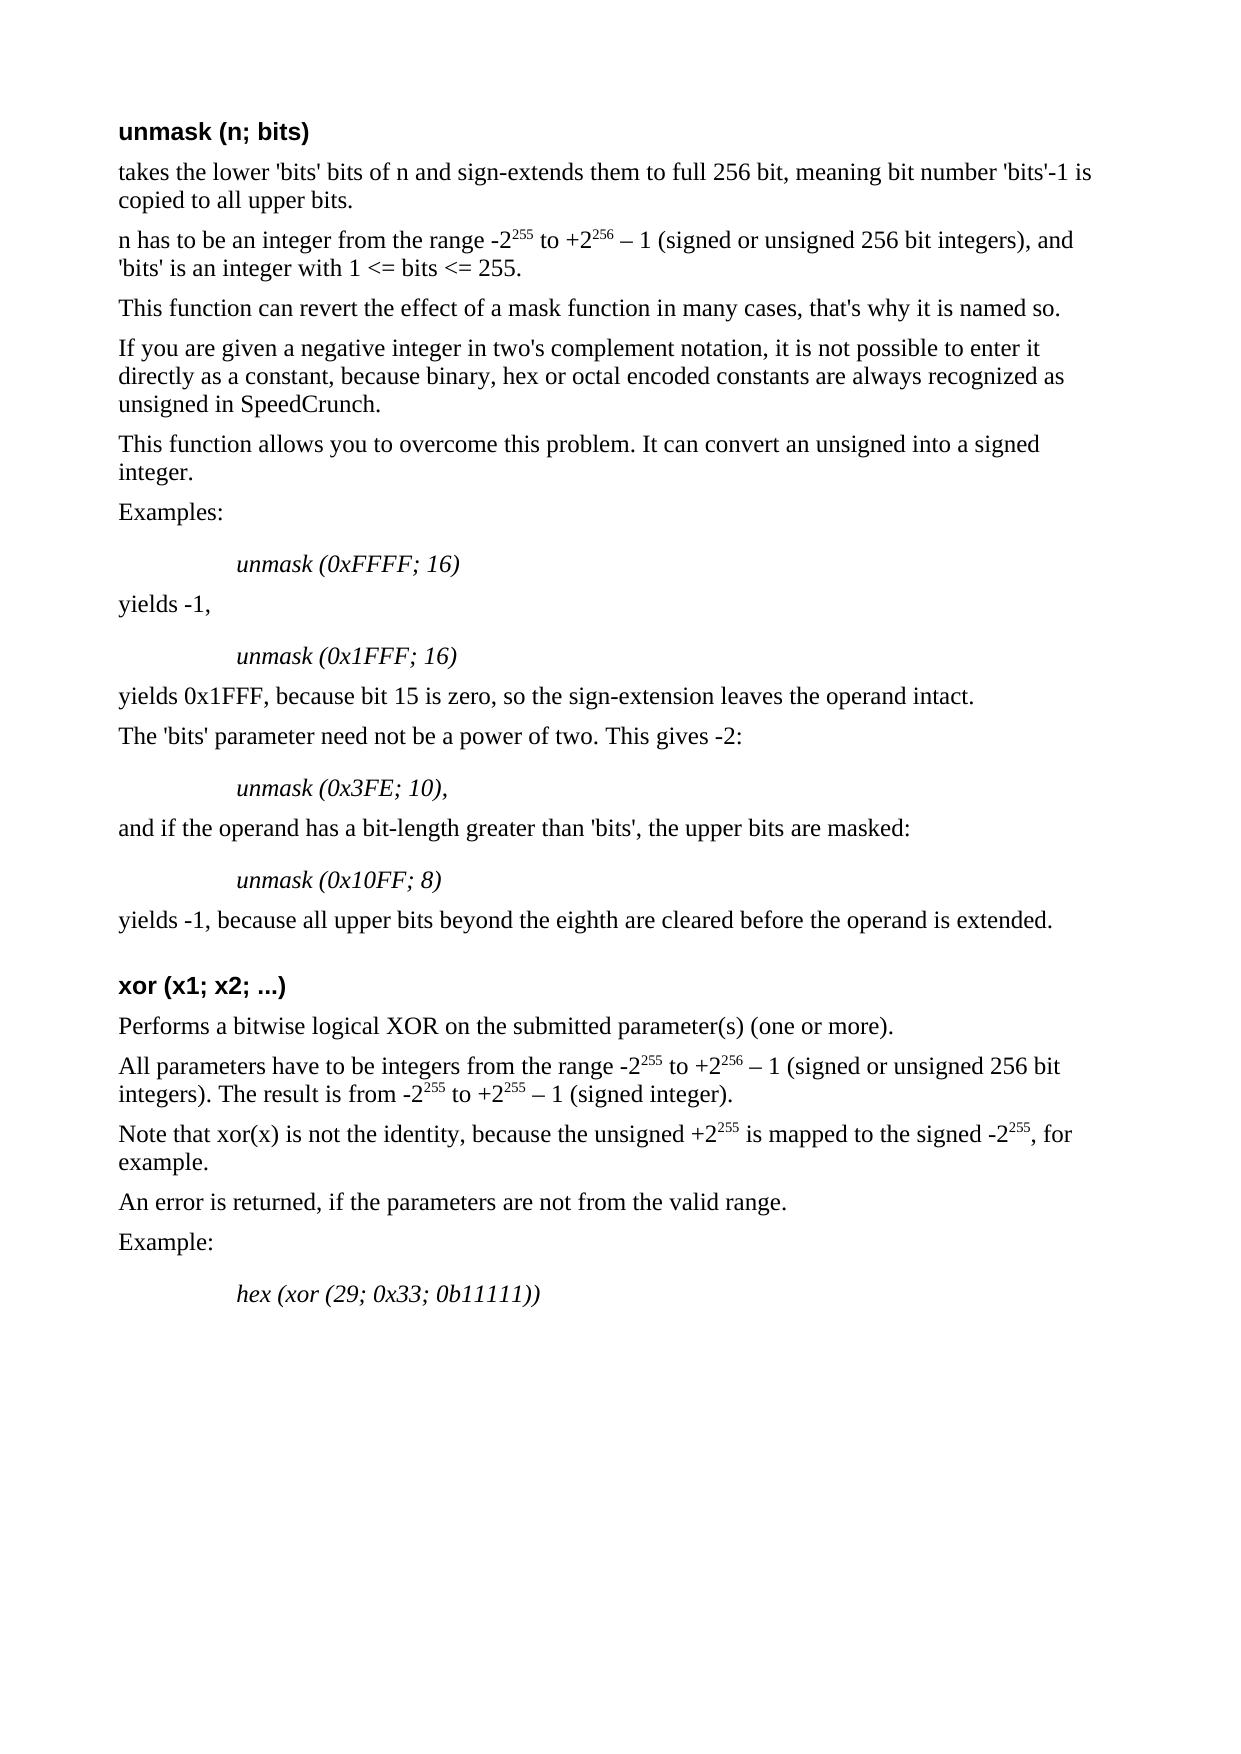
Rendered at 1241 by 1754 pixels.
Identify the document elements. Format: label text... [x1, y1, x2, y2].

text An error is returned, if the parameters are not from the valid range. [118, 1188, 1122, 1216]
text The 'bits' parameter need not be a power of two. This gives -2: [118, 722, 1122, 750]
text This function allows you to overcome this problem. It can convert an unsigned into a signed integer. [118, 430, 1122, 485]
text and if the operand has a bit-length greater than 'bits', the upper bits are masked: [118, 814, 1122, 842]
text yields -1, [118, 590, 1122, 618]
text All parameters have to be integers from the range -2255 to +2256 – 1 (signed or unsigned 256 bit integers). The result is from -2255 to +2255 – 1 (signed integer). [118, 1052, 1122, 1107]
text yields -1, because all upper bits beyond the eighth are cleared before the operand is extended. [118, 906, 1122, 934]
text Note that xor(x) is not the identity, because the unsigned +2255 is mapped to the signed -2255, for example. [118, 1120, 1122, 1175]
subtitle xor (x1; x2; ...) [118, 972, 1122, 999]
text If you are given a negative integer in two's complement notation, it is not possible to enter it directly as a constant, because binary, hex or octal encoded constants are always recognized as unsigned in SpeedCrunch. [118, 334, 1122, 417]
text hex (xor (29; 0x33; 0b11111)) [236, 1280, 1122, 1308]
text unmask (0x3FE; 10), [236, 774, 1122, 802]
text unmask (0xFFFF; 16) [236, 550, 1122, 578]
text Example: [118, 1228, 1122, 1256]
text Examples: [118, 498, 1122, 526]
text This function can revert the effect of a mask function in many cases, that's why it is named so. [118, 294, 1122, 322]
text n has to be an integer from the range -2255 to +2256 – 1 (signed or unsigned 256 bit integers), and 'bits' is an integer with 1 <= bits <= 255. [118, 226, 1122, 282]
text unmask (0x10FF; 8) [236, 866, 1122, 894]
text yields 0x1FFF, because bit 15 is zero, so the sign-extension leaves the operand intact. [118, 682, 1122, 710]
text unmask (0x1FFF; 16) [236, 642, 1122, 670]
text takes the lower 'bits' bits of n and sign-extends them to full 256 bit, meaning bit number 'bits'-1 is copied to all upper bits. [118, 158, 1122, 214]
subtitle unmask (n; bits) [118, 118, 1122, 146]
text Performs a bitwise logical XOR on the submitted parameter(s) (one or more). [118, 1012, 1122, 1039]
